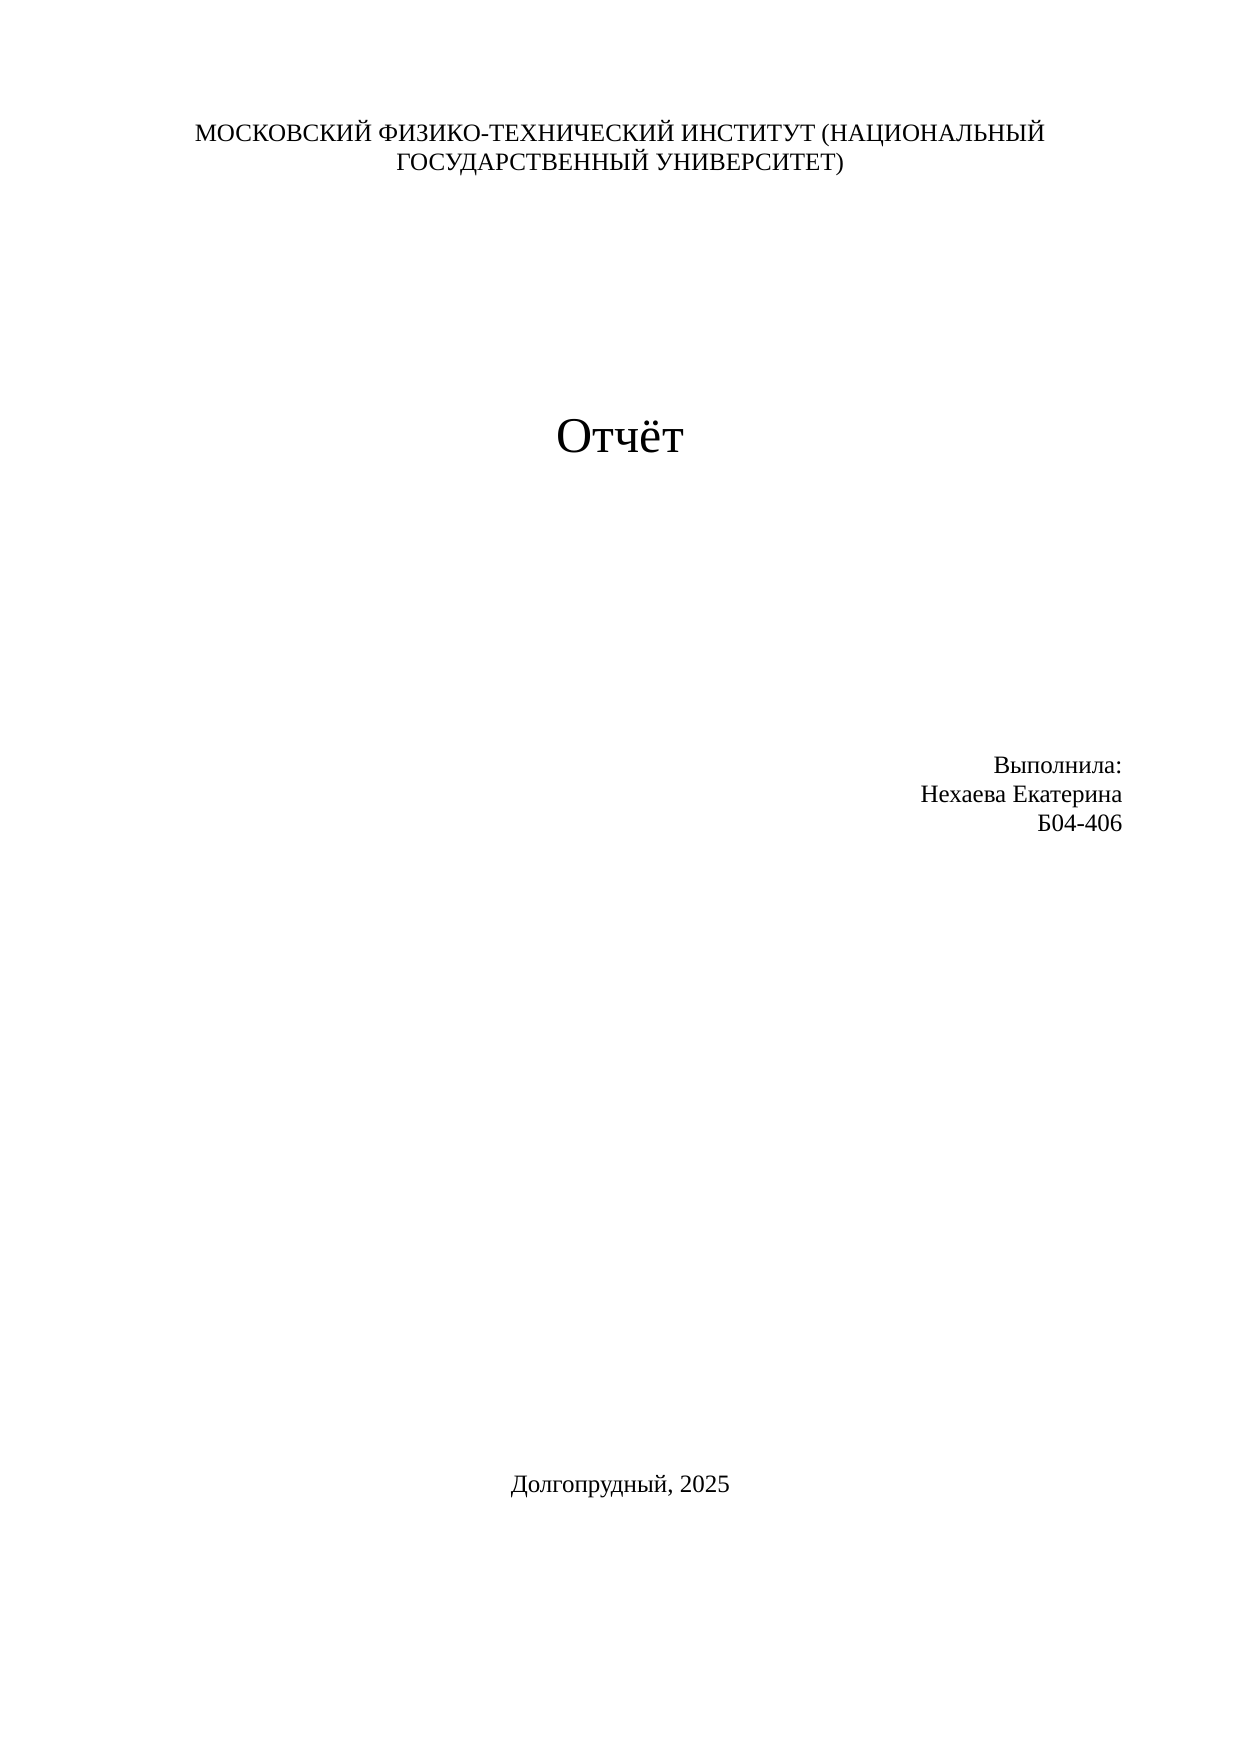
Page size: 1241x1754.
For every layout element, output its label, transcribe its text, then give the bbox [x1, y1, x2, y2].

text Выполнила: [118, 751, 1122, 779]
text Б04-406 [118, 808, 1122, 837]
text Долгопрудный, 2025 [118, 1469, 1122, 1498]
text МОСКОВСКИЙ ФИЗИКО-ТЕХНИЧЕСКИЙ ИНСТИТУТ (НАЦИОНАЛЬНЫЙ ГОСУДАРСТВЕННЫЙ УНИВЕРСИТЕТ) [118, 118, 1122, 176]
text Отчёт [118, 406, 1122, 463]
text Нехаева Екатерина [118, 779, 1122, 808]
